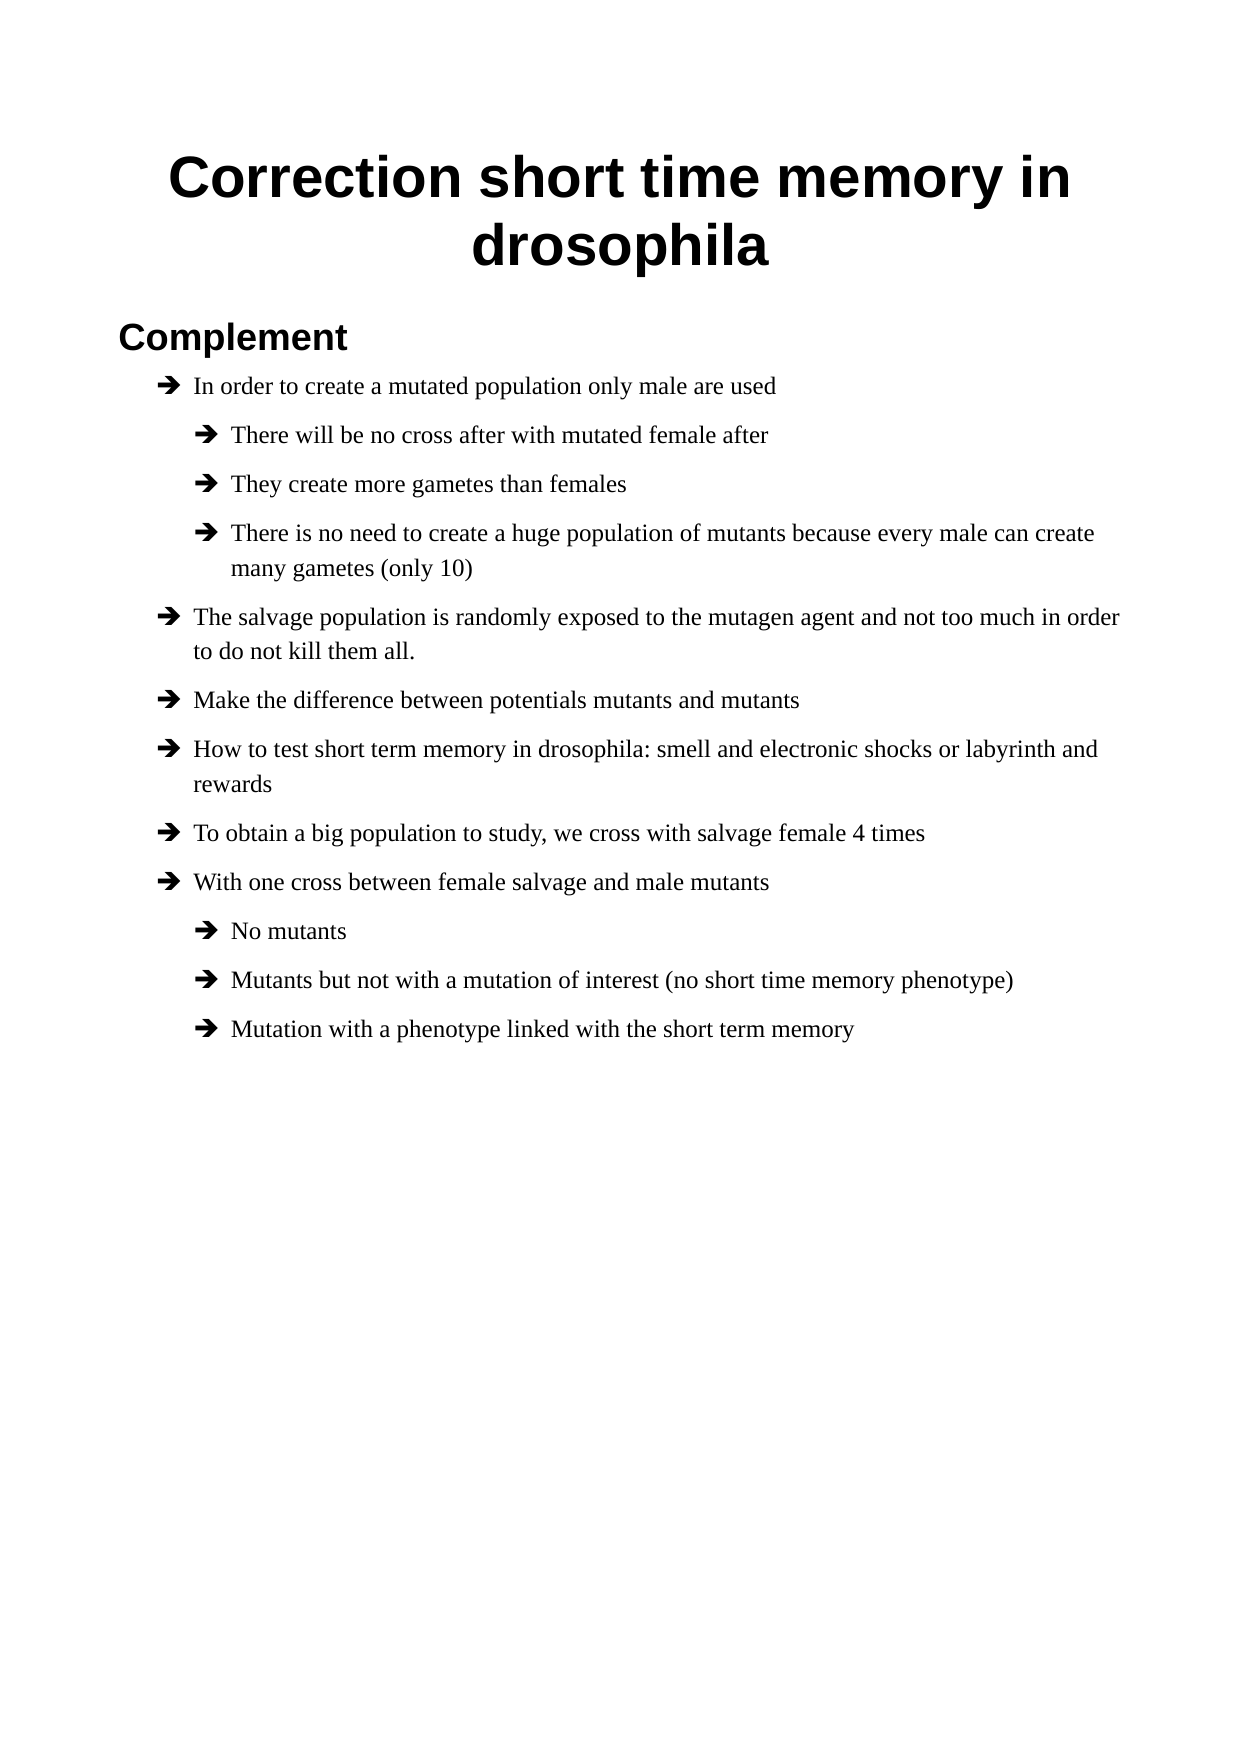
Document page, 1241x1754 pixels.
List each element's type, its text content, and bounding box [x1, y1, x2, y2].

subtitle Complement [118, 315, 1122, 358]
list They create more gametes than females [193, 469, 1122, 498]
list No mutants [193, 916, 1122, 945]
list There will be no cross after with mutated female after [193, 420, 1122, 449]
list Make the difference between potentials mutants and mutants [156, 685, 1122, 714]
list Mutants but not with a mutation of interest (no short time memory phenotype) [193, 965, 1122, 994]
list With one cross between female salvage and male mutants [156, 867, 1122, 896]
list How to test short term memory in drosophila: smell and electronic shocks or labyrinth and rewards [156, 734, 1122, 797]
list Mutation with a phenotype linked with the short term memory [193, 1014, 1122, 1043]
list In order to create a mutated population only male are used [156, 371, 1122, 400]
list To obtain a big population to study, we cross with salvage female 4 times [156, 818, 1122, 847]
list The salvage population is randomly exposed to the mutagen agent and not too much in order to do not kill them all. [156, 602, 1122, 665]
title Correction short time memory in drosophila [118, 143, 1122, 277]
list There is no need to create a huge population of mutants because every male can create many gametes (only 10) [193, 518, 1122, 581]
